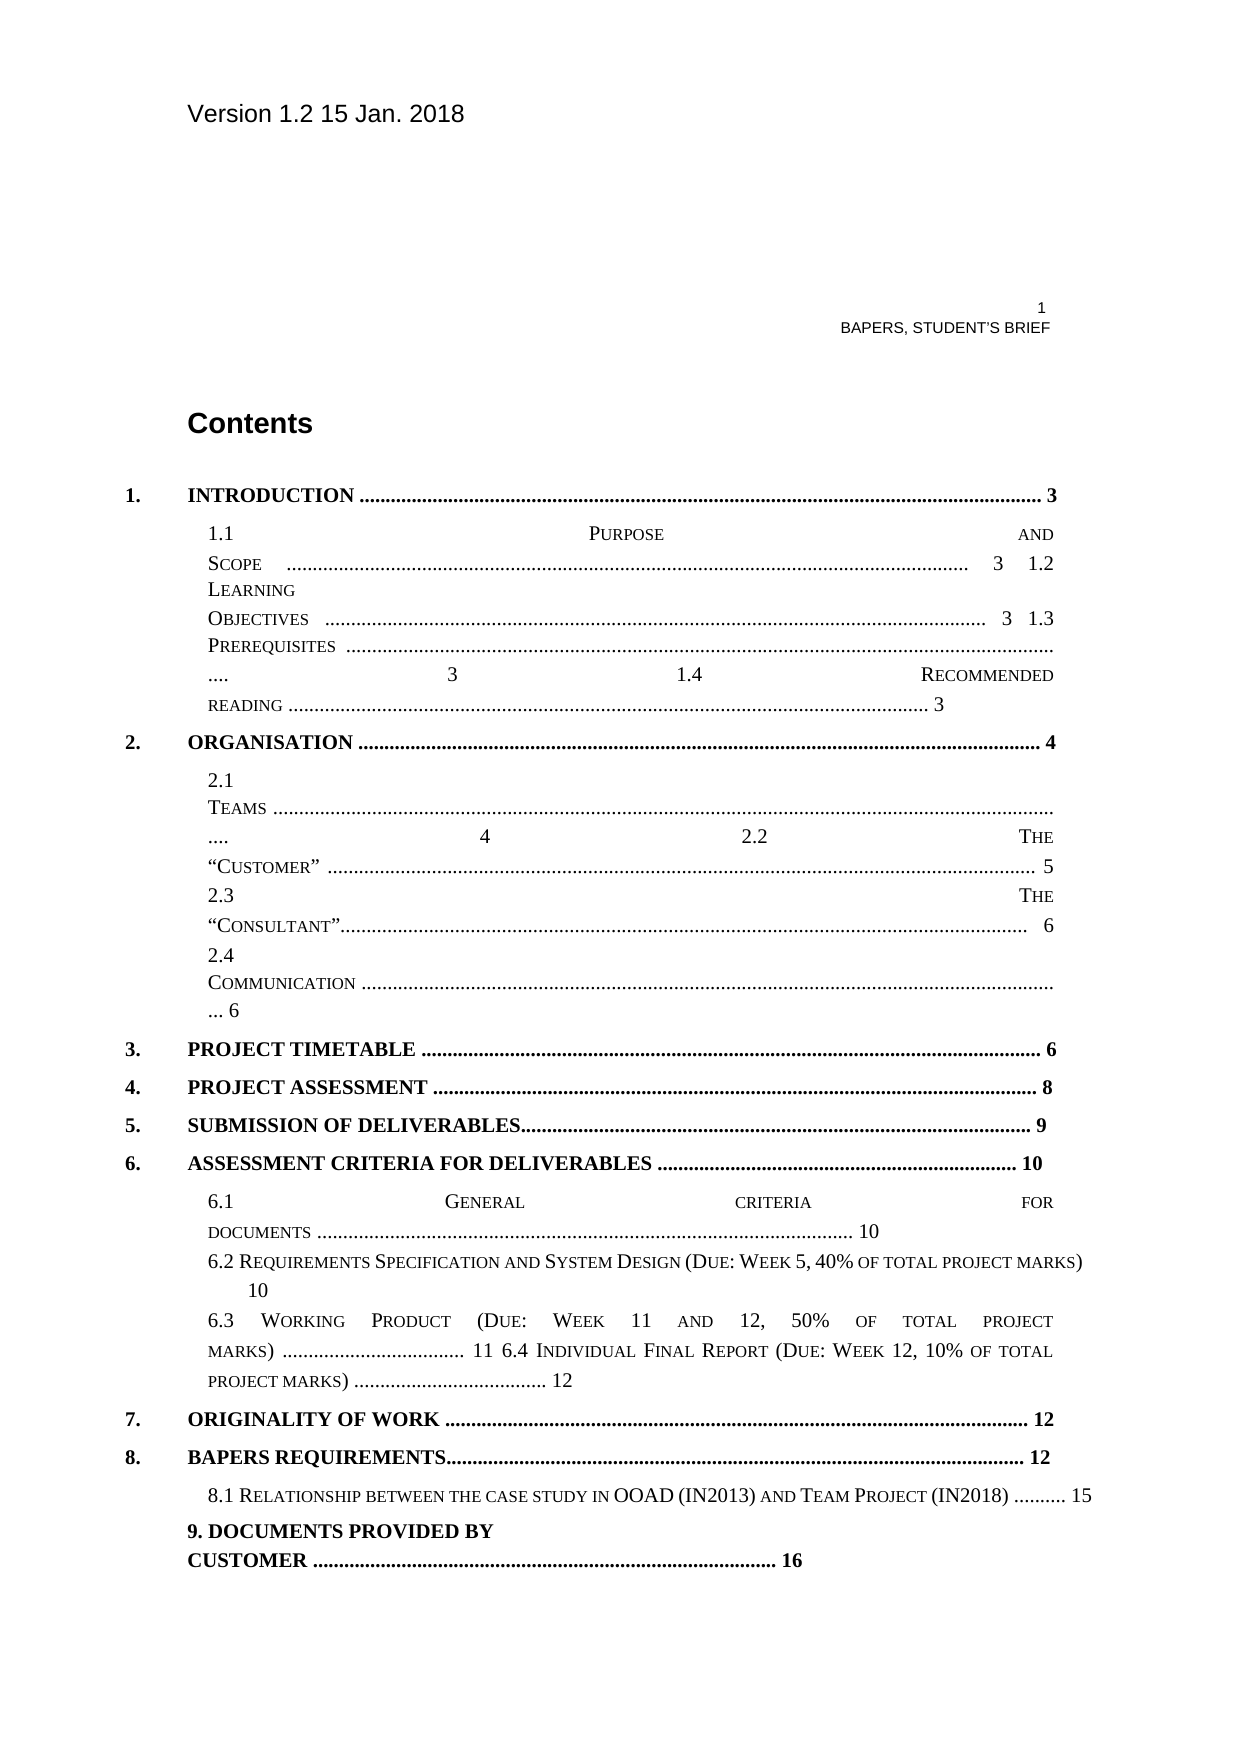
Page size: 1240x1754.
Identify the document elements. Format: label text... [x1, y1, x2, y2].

list SUBMISSION OF DELIVERABLES.................................................................................................. 9 [125, 1110, 1082, 1138]
list ASSESSMENT CRITERIA FOR DELIVERABLES ..................................................................... 10 [125, 1148, 1082, 1176]
list ORGANISATION ................................................................................................................................... 4 [125, 727, 1082, 756]
list PROJECT TIMETABLE ....................................................................................................................... 6 [125, 1034, 1082, 1062]
subtitle 6.3 WORKING PRODUCT (DUE: WEEK 11 AND 12, 50% OF TOTAL PROJECT MARKS) ................................... 11 6.4 INDIVIDUAL FINAL REPORT (DUE: WEEK 12, 10% OF TOTAL PROJECT MARKS) ..................................... 12 [208, 1306, 1054, 1393]
text 1 [187, 299, 1054, 317]
subtitle 2.1 TEAMS .......................................................................................................................................................... 4 2.2 THE “CUSTOMER” ........................................................................................................................................ 5 2.3 THE “CONSULTANT”.................................................................................................................................... 6 2.4 COMMUNICATION ........................................................................................................................................ 6 [208, 765, 1054, 1024]
list PROJECT ASSESSMENT .................................................................................................................... 8 [125, 1072, 1082, 1100]
text Contents [187, 406, 1114, 439]
text BAPERS, STUDENT’S BRIEF [187, 319, 1054, 337]
subtitle Version 1.2 15 Jan. 2018 [187, 99, 1114, 128]
text 6.1 GENERAL CRITERIA FOR DOCUMENTS ....................................................................................................... 10 [208, 1186, 1054, 1244]
subtitle 8.1 RELATIONSHIP BETWEEN THE CASE STUDY IN OOAD (IN2013) AND TEAM PROJECT (IN2018) .......... 15 [208, 1480, 1114, 1508]
list INTRODUCTION ................................................................................................................................... 3 [125, 480, 1082, 508]
text 1.1 PURPOSE AND SCOPE ................................................................................................................................... 3 1.2 LEARNING OBJECTIVES ............................................................................................................................... 3 1.3 PREREQUISITES ............................................................................................................................................ 3 1.4 RECOMMENDED READING ........................................................................................................................... 3 [208, 518, 1054, 717]
subtitle 6.2 REQUIREMENTS SPECIFICATION AND SYSTEM DESIGN (DUE: WEEK 5, 40% OF TOTAL PROJECT MARKS) [208, 1246, 1114, 1274]
text 10 [187, 1276, 1114, 1304]
text 9. DOCUMENTS PROVIDED BY CUSTOMER ......................................................................................... 16 [187, 1519, 1082, 1573]
list BAPERS REQUIREMENTS............................................................................................................... 12 [125, 1442, 1082, 1470]
list ORIGINALITY OF WORK ................................................................................................................ 12 [125, 1404, 1082, 1432]
